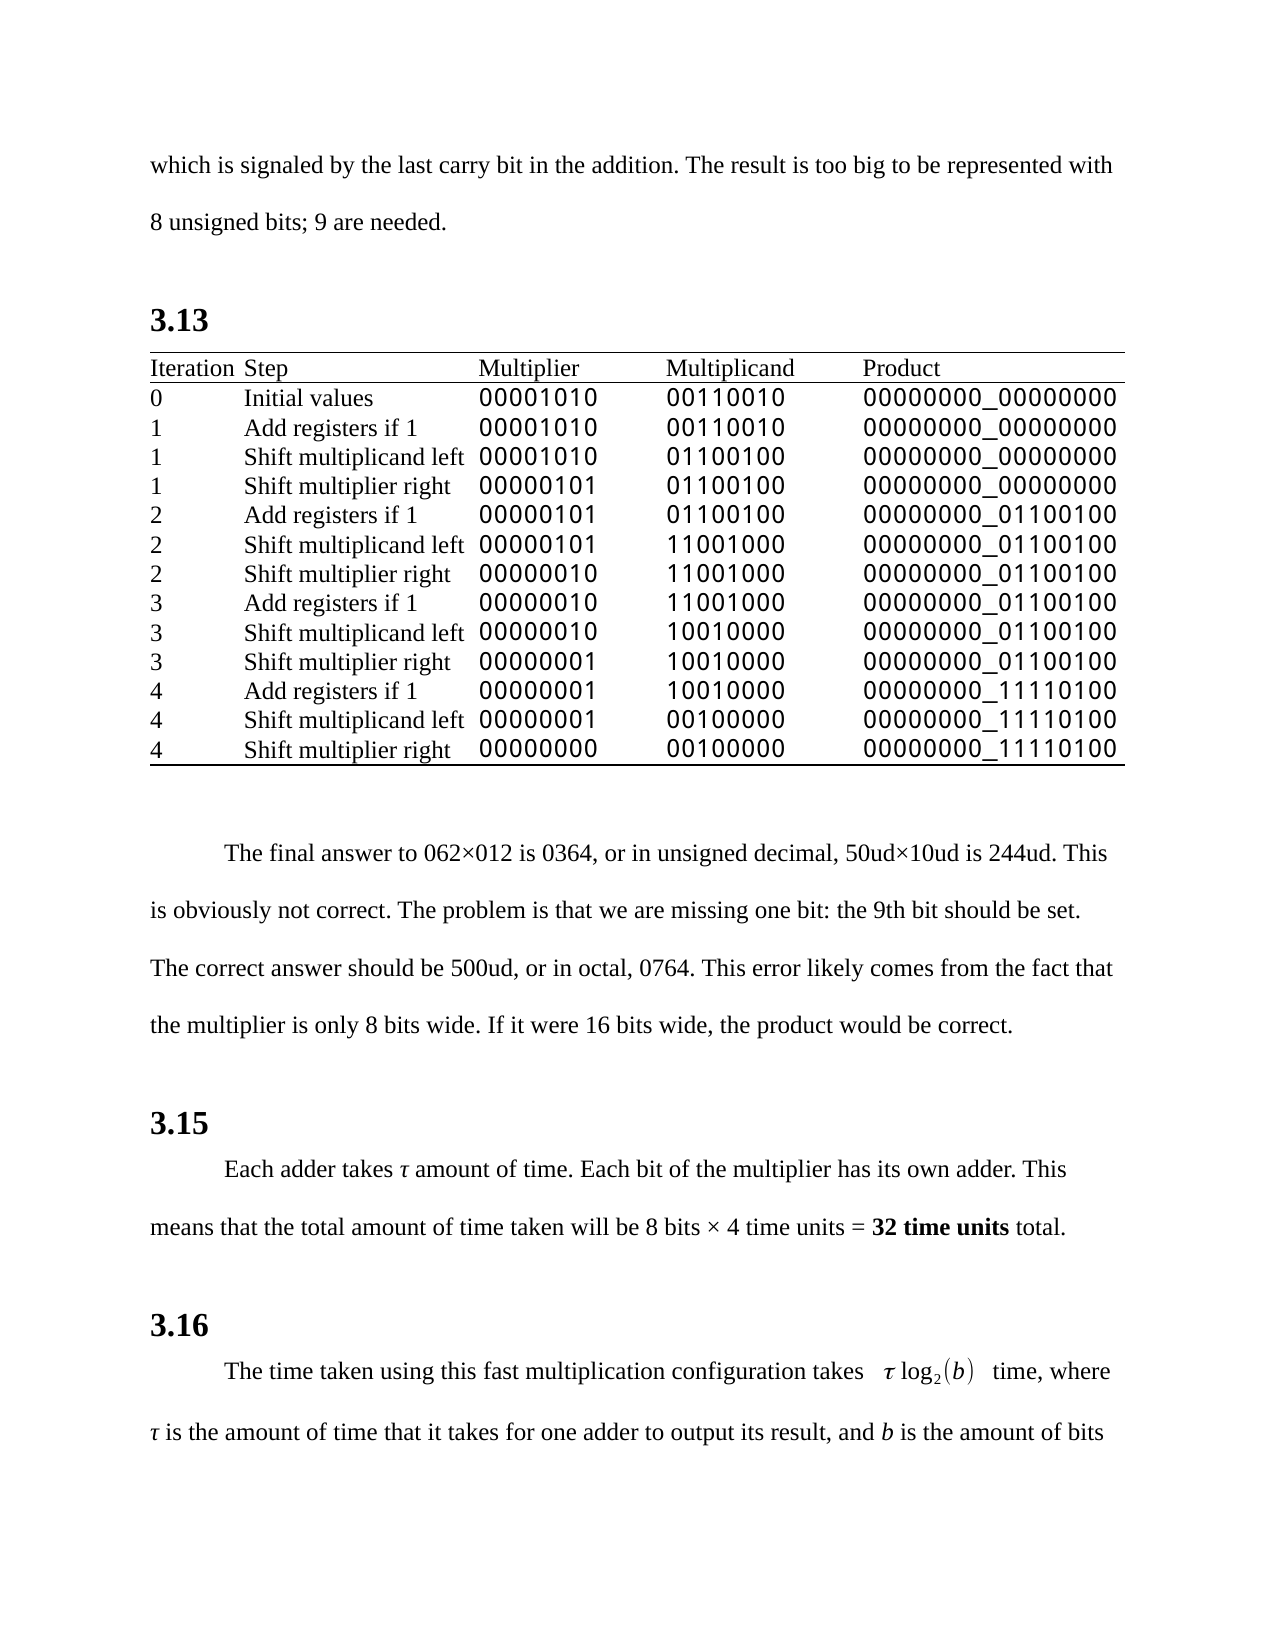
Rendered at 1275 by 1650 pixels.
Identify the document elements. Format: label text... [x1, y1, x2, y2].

table_cell 2 [150, 501, 244, 530]
table_cell 4 [150, 676, 244, 705]
table_cell 00100000 [666, 735, 862, 764]
text Each adder takes τ amount of time. Each bit of the multiplier has its own adder. This means that the total amount of time taken will be 8 bits × 4 time units = 32 time units total. [150, 1154, 1125, 1240]
table_header Iteration [150, 353, 244, 382]
table_cell 00000000_00000000 [863, 383, 1125, 413]
table_cell 4 [150, 705, 244, 735]
table_cell 00000000_01100100 [863, 501, 1125, 530]
table_cell 01100100 [666, 471, 862, 501]
table_cell Add registers if 1 [244, 413, 478, 442]
table_cell Shift multiplicand left [244, 442, 478, 471]
table_cell 00000001 [478, 647, 666, 676]
table_cell Shift multiplier right [244, 559, 478, 588]
table_cell 0 [150, 383, 244, 413]
table_cell Shift multiplicand left [244, 530, 478, 559]
table_cell 3 [150, 588, 244, 618]
table_cell 00000000_00000000 [863, 413, 1125, 442]
table_cell 3 [150, 618, 244, 647]
table_cell 00001010 [478, 413, 666, 442]
table_cell 00000101 [478, 530, 666, 559]
table_cell 00000000_01100100 [863, 618, 1125, 647]
table_cell Add registers if 1 [244, 676, 478, 705]
table_cell 00000000_11110100 [863, 735, 1125, 764]
subtitle 3.15 [150, 1103, 1125, 1142]
table_cell 00000000_00000000 [863, 471, 1125, 501]
table_cell 00000010 [478, 588, 666, 618]
subtitle 3.16 [150, 1304, 1125, 1343]
table_cell 00000010 [478, 618, 666, 647]
text which is signaled by the last carry bit in the addition. The result is too big to be represented with 8 unsigned bits; 9 are needed. [150, 150, 1125, 236]
table_cell 11001000 [666, 559, 862, 588]
table_cell Shift multiplicand left [244, 705, 478, 735]
table_cell 00000001 [478, 676, 666, 705]
table_cell 01100100 [666, 501, 862, 530]
table_cell 4 [150, 735, 244, 764]
table_cell 00110010 [666, 413, 862, 442]
table_cell 00000000 [478, 735, 666, 764]
table_cell 00000000_01100100 [863, 647, 1125, 676]
table_cell 00100000 [666, 705, 862, 735]
table_cell 11001000 [666, 530, 862, 559]
table_cell 1 [150, 413, 244, 442]
table_cell Initial values [244, 383, 478, 413]
table_cell 00000000_00000000 [863, 442, 1125, 471]
table_cell 00000000_01100100 [863, 530, 1125, 559]
text The final answer to 062×012 is 0364, or in unsigned decimal, 50ud×10ud is 244ud. This is obviously not correct. The problem is that we are missing one bit: the 9th bit should be set. The correct answer should be 500ud, or in octal, 0764. This error likely comes from the fact that the multiplier is only 8 bits wide. If it were 16 bits wide, the product would be correct. [150, 838, 1125, 1039]
table_cell 00000000_11110100 [863, 676, 1125, 705]
table_cell 00000101 [478, 501, 666, 530]
table_cell Shift multiplicand left [244, 618, 478, 647]
table_cell 00000010 [478, 559, 666, 588]
table_cell 10010000 [666, 647, 862, 676]
table_cell 00000000_01100100 [863, 559, 1125, 588]
table_header Multiplier [478, 353, 666, 382]
table_cell Add registers if 1 [244, 501, 478, 530]
table_header Step [244, 353, 478, 382]
table_cell 1 [150, 471, 244, 501]
table_cell 11001000 [666, 588, 862, 618]
table_cell 00000000_01100100 [863, 588, 1125, 618]
table_header Product [863, 353, 1125, 382]
table_cell 10010000 [666, 618, 862, 647]
table_cell 3 [150, 647, 244, 676]
text The time taken using this fast multiplication configuration takestime, where τ is the amount of time that it takes for one adder to output its result, and b is the amount of bits [150, 1356, 1125, 1446]
table_cell Shift multiplier right [244, 735, 478, 764]
table_cell Add registers if 1 [244, 588, 478, 618]
table_cell 00000101 [478, 471, 666, 501]
table_header Multiplicand [666, 353, 862, 382]
table_cell 00001010 [478, 442, 666, 471]
table_cell Shift multiplier right [244, 471, 478, 501]
table_cell 00001010 [478, 383, 666, 413]
table_cell 1 [150, 442, 244, 471]
subtitle 3.13 [150, 300, 1125, 339]
table_cell 2 [150, 559, 244, 588]
table_cell 00000000_11110100 [863, 705, 1125, 735]
table_cell 2 [150, 530, 244, 559]
table_cell 00000001 [478, 705, 666, 735]
table_cell 10010000 [666, 676, 862, 705]
table_cell 00110010 [666, 383, 862, 413]
table_cell 01100100 [666, 442, 862, 471]
table_cell Shift multiplier right [244, 647, 478, 676]
